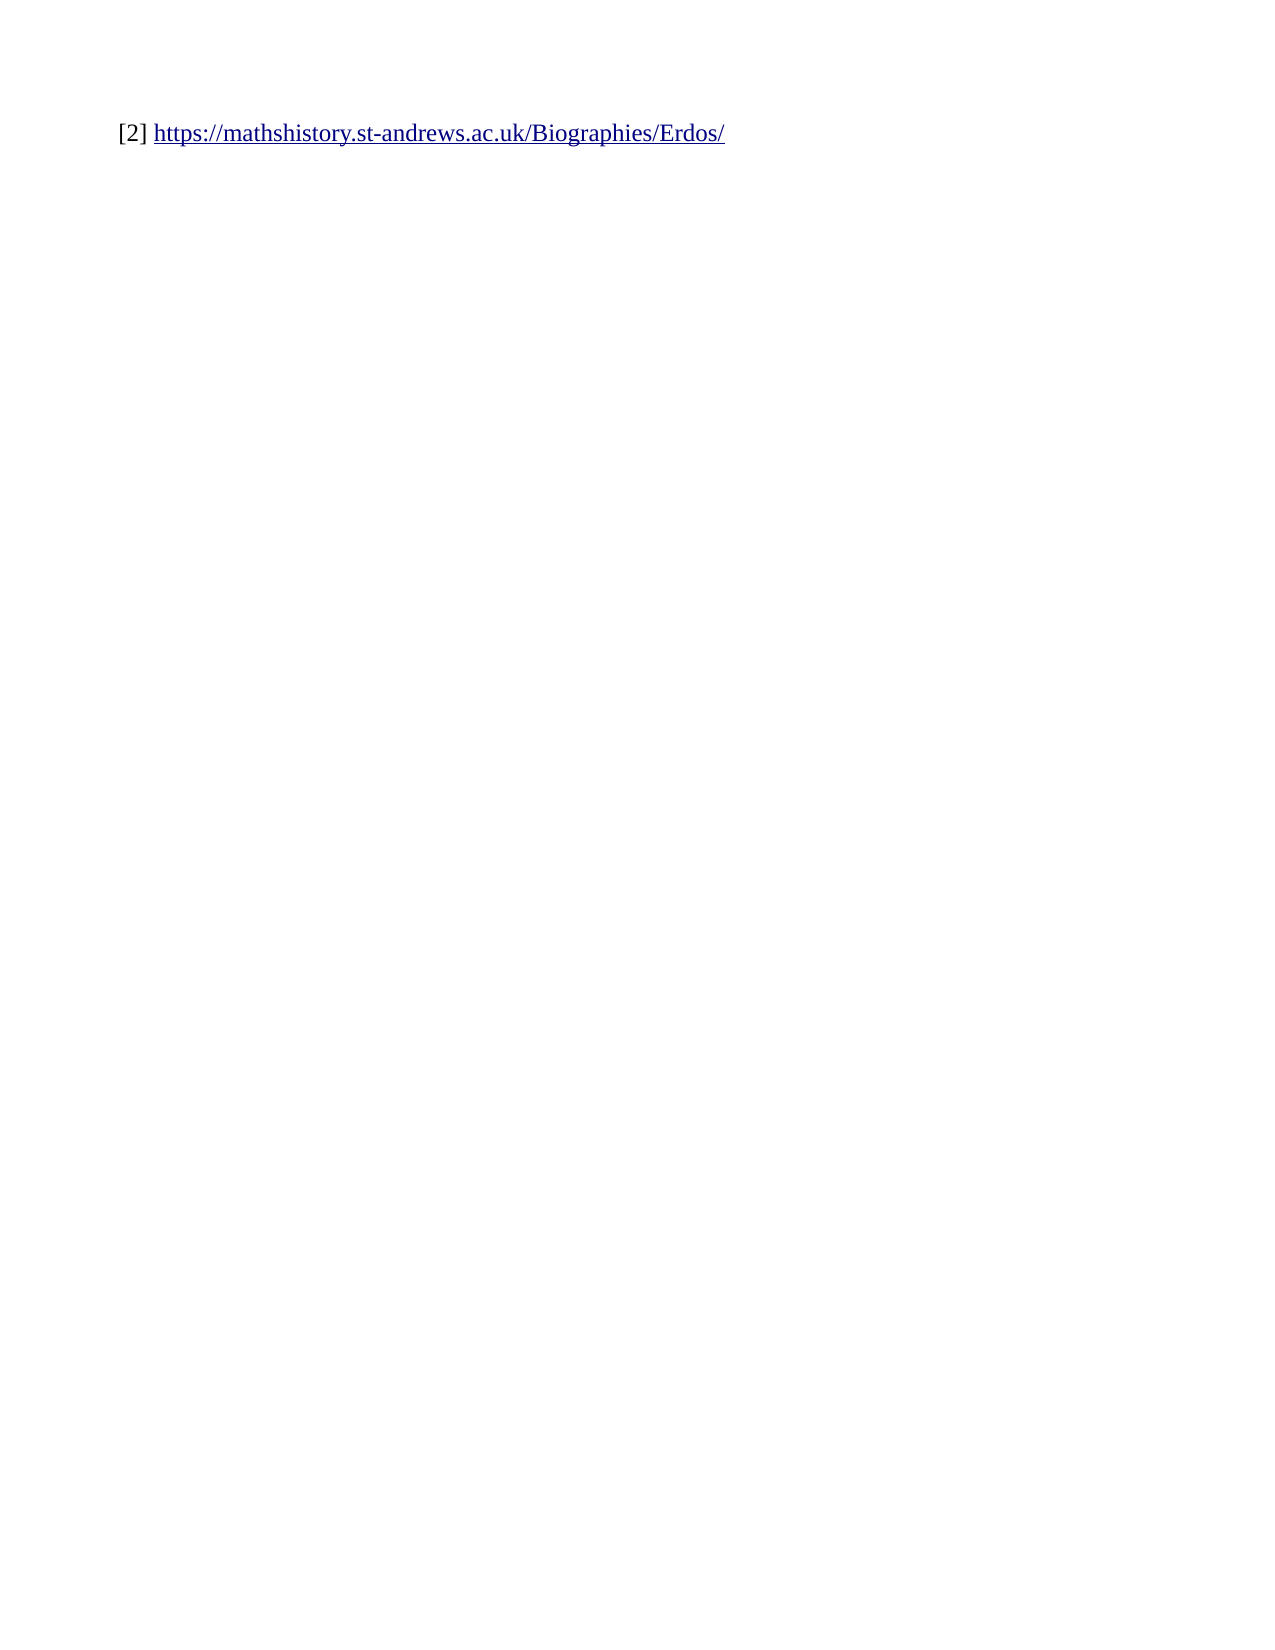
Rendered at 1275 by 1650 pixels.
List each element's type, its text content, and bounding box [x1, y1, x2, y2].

text [2] https://mathshistory.st-andrews.ac.uk/Biographies/Erdos/ [118, 118, 1157, 147]
